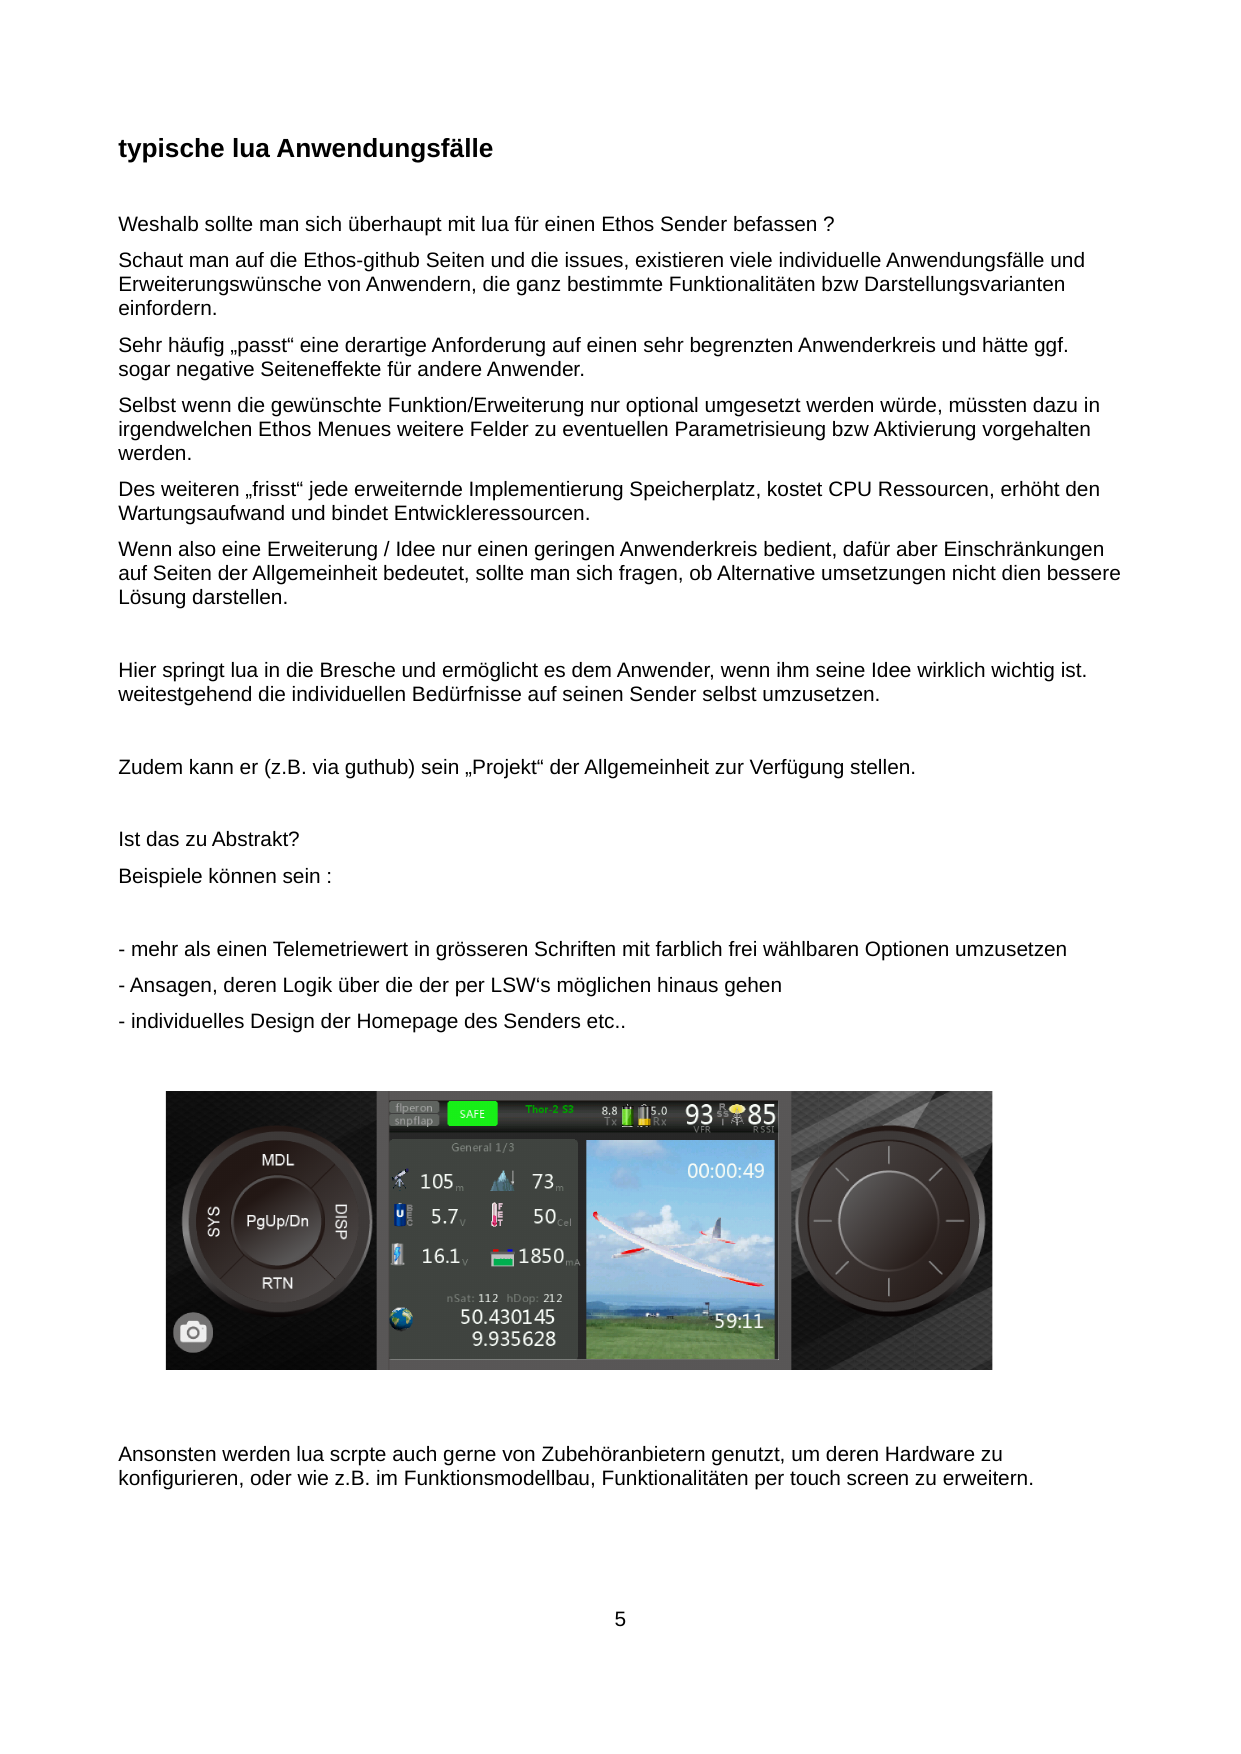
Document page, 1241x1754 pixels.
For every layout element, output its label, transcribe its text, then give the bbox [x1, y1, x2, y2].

text Wenn also eine Erweiterung / Idee nur einen geringen Anwenderkreis bedient, dafür aber Einschränkungen auf Seiten der Allgemeinheit bedeutet, sollte man sich fragen, ob Alternative umsetzungen nicht dien bessere Lösung darstellen. [118, 537, 1122, 609]
text Weshalb sollte man sich überhaupt mit lua für einen Ethos Sender befassen ? [118, 212, 1122, 236]
text Schaut man auf die Ethos-github Seiten und die issues, existieren viele individuelle Anwendungsfälle und Erweiterungswünsche von Anwendern, die ganz bestimmte Funktionalitäten bzw Darstellungsvarianten einfordern. [118, 248, 1122, 320]
text - mehr als einen Telemetriewert in grösseren Schriften mit farblich frei wählbaren Optionen umzusetzen [118, 936, 1122, 960]
text Beispiele können sein : [118, 864, 1122, 888]
text - individuelles Design der Homepage des Senders etc.. [118, 1009, 1122, 1033]
text Zudem kann er (z.B. via guthub) sein „Projekt“ der Allgemeinheit zur Verfügung stellen. [118, 754, 1122, 778]
text Ist das zu Abstrakt? [118, 827, 1122, 851]
text Hier springt lua in die Bresche und ermöglicht es dem Anwender, wenn ihm seine Idee wirklich wichtig ist. weitestgehend die individuellen Bedürfnisse auf seinen Sender selbst umzusetzen. [118, 658, 1122, 706]
text Selbst wenn die gewünschte Funktion/Erweiterung nur optional umgesetzt werden würde, müssten dazu in irgendwelchen Ethos Menues weitere Felder zu eventuellen Parametrisieung bzw Aktivierung vorgehalten werden. [118, 393, 1122, 464]
subtitle typische lua Anwendungsfälle [118, 133, 1122, 163]
text Ansonsten werden lua scrpte auch gerne von Zubehöranbietern genutzt, um deren Hardware zu konfigurieren, oder wie z.B. im Funktionsmodellbau, Funktionalitäten per touch screen zu erweitern. [118, 1442, 1122, 1490]
picture [165, 1091, 993, 1370]
text Des weiteren „frisst“ jede erweiternde Implementierung Speicherplatz, kostet CPU Ressourcen, erhöht den Wartungsaufwand und bindet Entwickleressourcen. [118, 477, 1122, 525]
text Sehr häufig „passt“ eine derartige Anforderung auf einen sehr begrenzten Anwenderkreis und hätte ggf. sogar negative Seiteneffekte für andere Anwender. [118, 332, 1122, 380]
text - Ansagen, deren Logik über die der per LSW‘s möglichen hinaus gehen [118, 973, 1122, 997]
